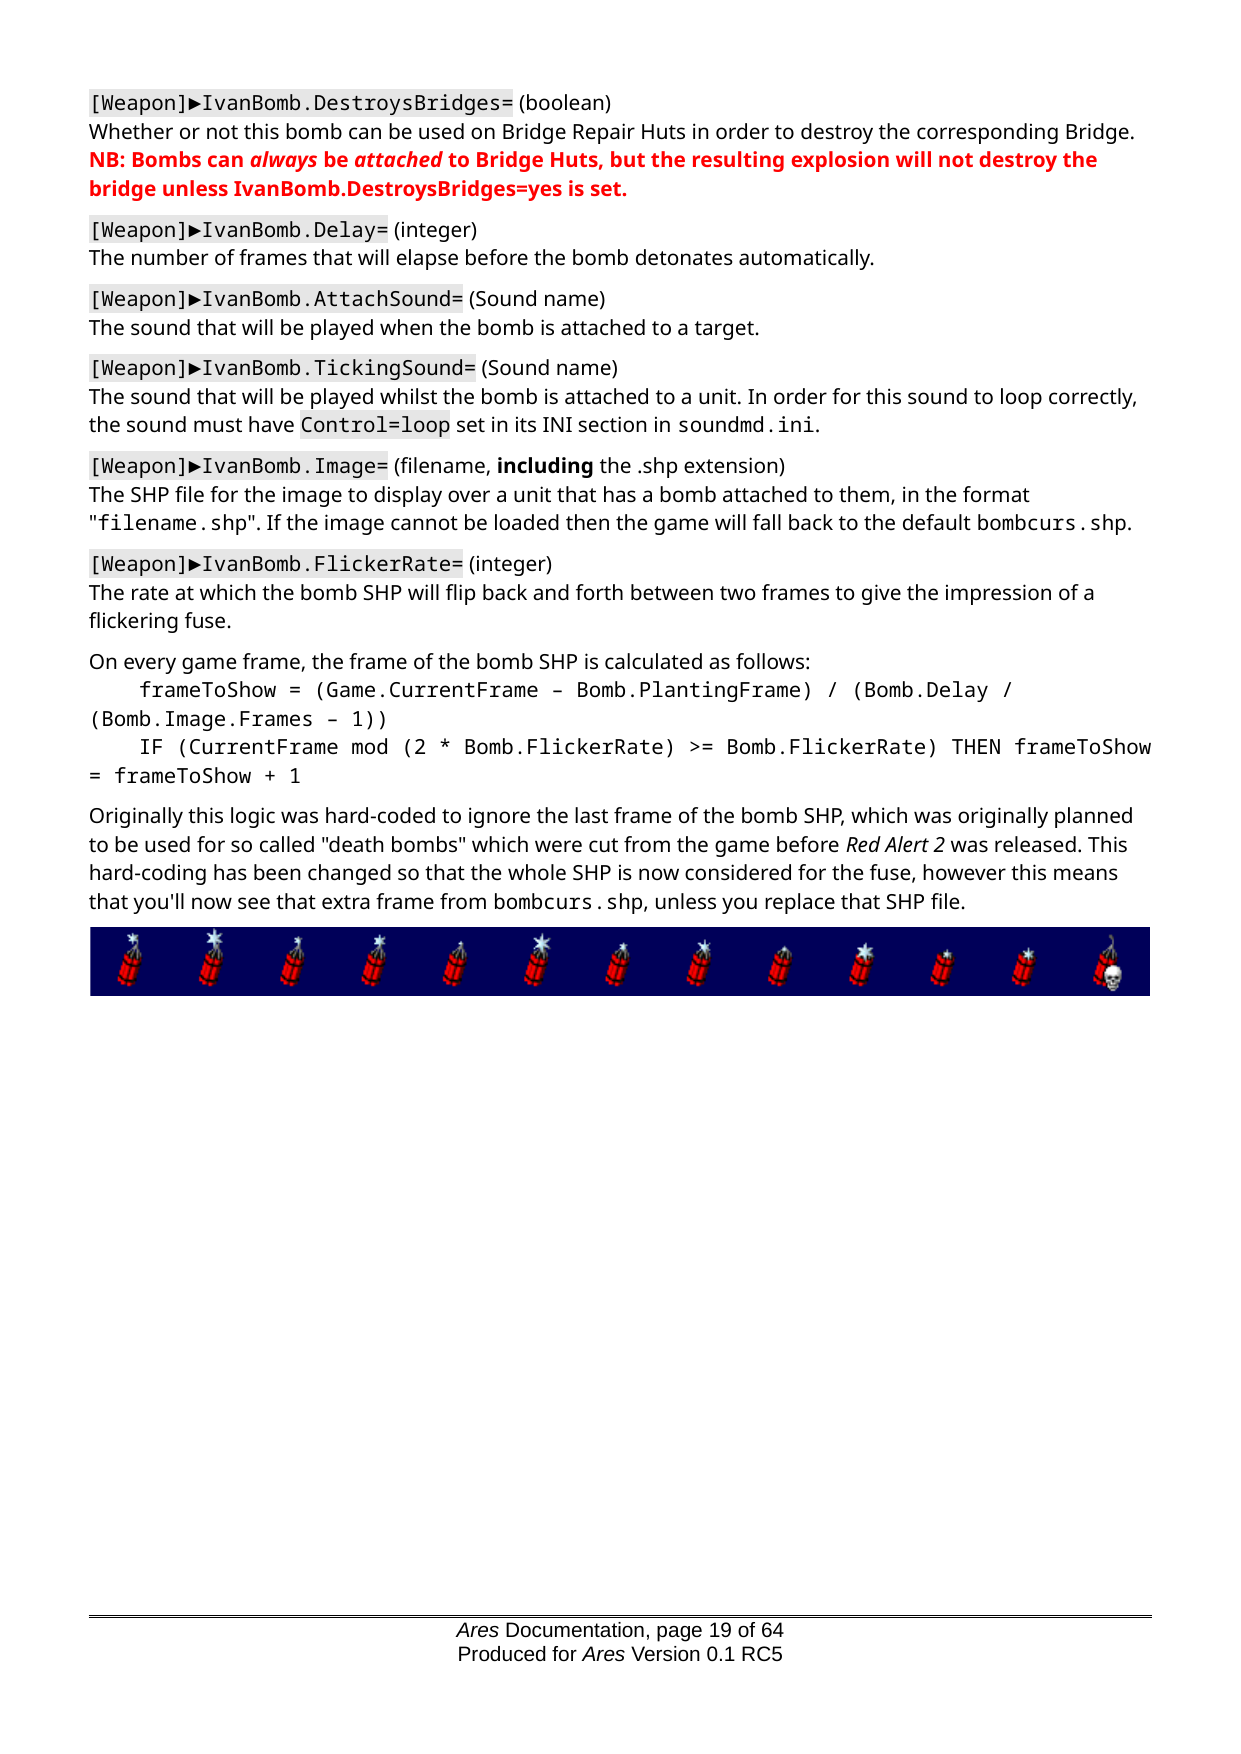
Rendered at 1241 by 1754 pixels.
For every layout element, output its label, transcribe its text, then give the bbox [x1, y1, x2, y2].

text [Weapon]►IvanBomb.FlickerRate= (integer) The rate at which the bomb SHP will flip back and forth between two frames to give the impression of a flickering fuse. [88, 549, 1152, 634]
picture [90, 927, 1150, 996]
text [Weapon]►IvanBomb.AttachSound= (Sound name) The sound that will be played when the bomb is attached to a target. [88, 284, 1152, 341]
text [Weapon]►IvanBomb.DestroysBridges= (boolean) Whether or not this bomb can be used on Bridge Repair Huts in order to destroy the corresponding Bridge. NB: Bombs can always be attached to Bridge Huts, but the resulting explosion will not destroy the bridge unless IvanBomb.DestroysBridges=yes is set. [88, 88, 1152, 202]
text [Weapon]►IvanBomb.Image= (filename, including the .shp extension) The SHP file for the image to display over a unit that has a bomb attached to them, in the format "filename.shp". If the image cannot be loaded then the game will fall back to the default bombcurs.shp. [88, 451, 1152, 537]
text On every game frame, the frame of the bomb SHP is calculated as follows: frameToShow = (Game.CurrentFrame – Bomb.PlantingFrame) / (Bomb.Delay / (Bomb.Image.Frames – 1)) IF (CurrentFrame mod (2 * Bomb.FlickerRate) >= Bomb.FlickerRate) THEN frameToShow = frameToShow + 1 [88, 647, 1152, 789]
text [Weapon]►IvanBomb.TickingSound= (Sound name) The sound that will be played whilst the bomb is attached to a unit. In order for this sound to loop correctly, the sound must have Control=loop set in its INI section in soundmd.ini. [88, 353, 1152, 439]
text [Weapon]►IvanBomb.Delay= (integer) The number of frames that will elapse before the bomb detonates automatically. [88, 215, 1152, 272]
text Originally this logic was hard-coded to ignore the last frame of the bomb SHP, which was originally planned to be used for so called "death bombs" which were cut from the game before Red Alert 2 was released. This hard-coding has been changed so that the whole SHP is now considered for the fuse, however this means that you'll now see that extra frame from bombcurs.shp, unless you replace that SHP file. [88, 802, 1152, 915]
